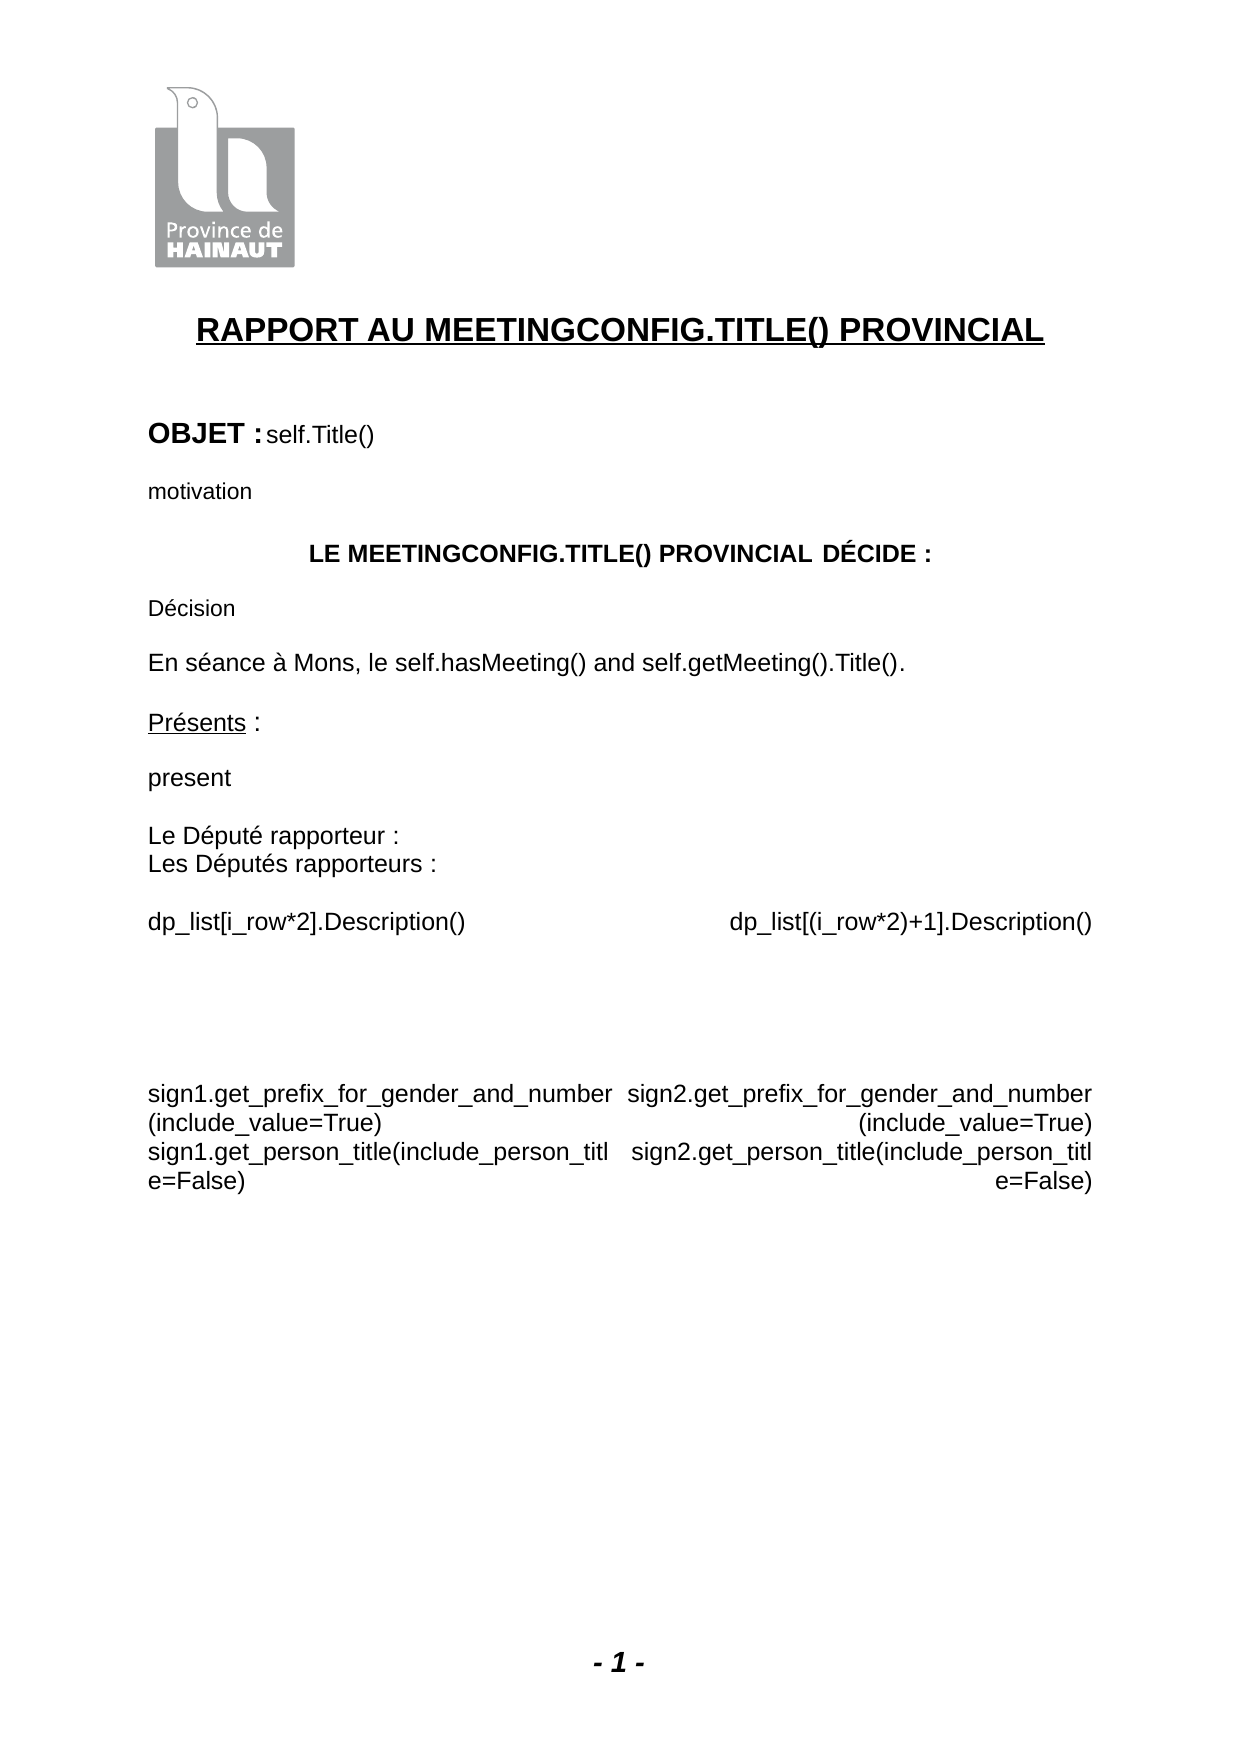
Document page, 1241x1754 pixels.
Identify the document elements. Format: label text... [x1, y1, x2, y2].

text present [148, 763, 1093, 792]
table_cell sign1.get_prefix_for_gender_and_number(include_value=True) sign1.get_person_title(include_person_title=False) [148, 1080, 620, 1194]
table_cell sign2.get_prefix_for_gender_and_number(include_value=True) sign2.get_person_title(include_person_title=False) [620, 1080, 1093, 1194]
text En séance à Mons, le self.hasMeeting() and self.getMeeting().Title(). [148, 648, 1093, 677]
text Décision [148, 595, 1093, 622]
table_cell dp_list[(i_row*2)+1].Description() [620, 907, 1093, 1022]
table_cell [148, 1022, 620, 1079]
table_cell dp_list[i_row*2].Description() [148, 907, 620, 1022]
table_header Le Député rapporteur : Les Députés rapporteurs : [148, 821, 1093, 907]
text OBJET : self.Title() [148, 416, 1093, 449]
text motivation [148, 478, 1093, 504]
text Présents : [148, 706, 1093, 737]
text Rapport au meetingConfig.Title() Provincial [148, 310, 1093, 348]
text Le meetingConfig.Title() Provincial DÉCIDE : [148, 531, 1093, 569]
table_cell [620, 1022, 1093, 1079]
